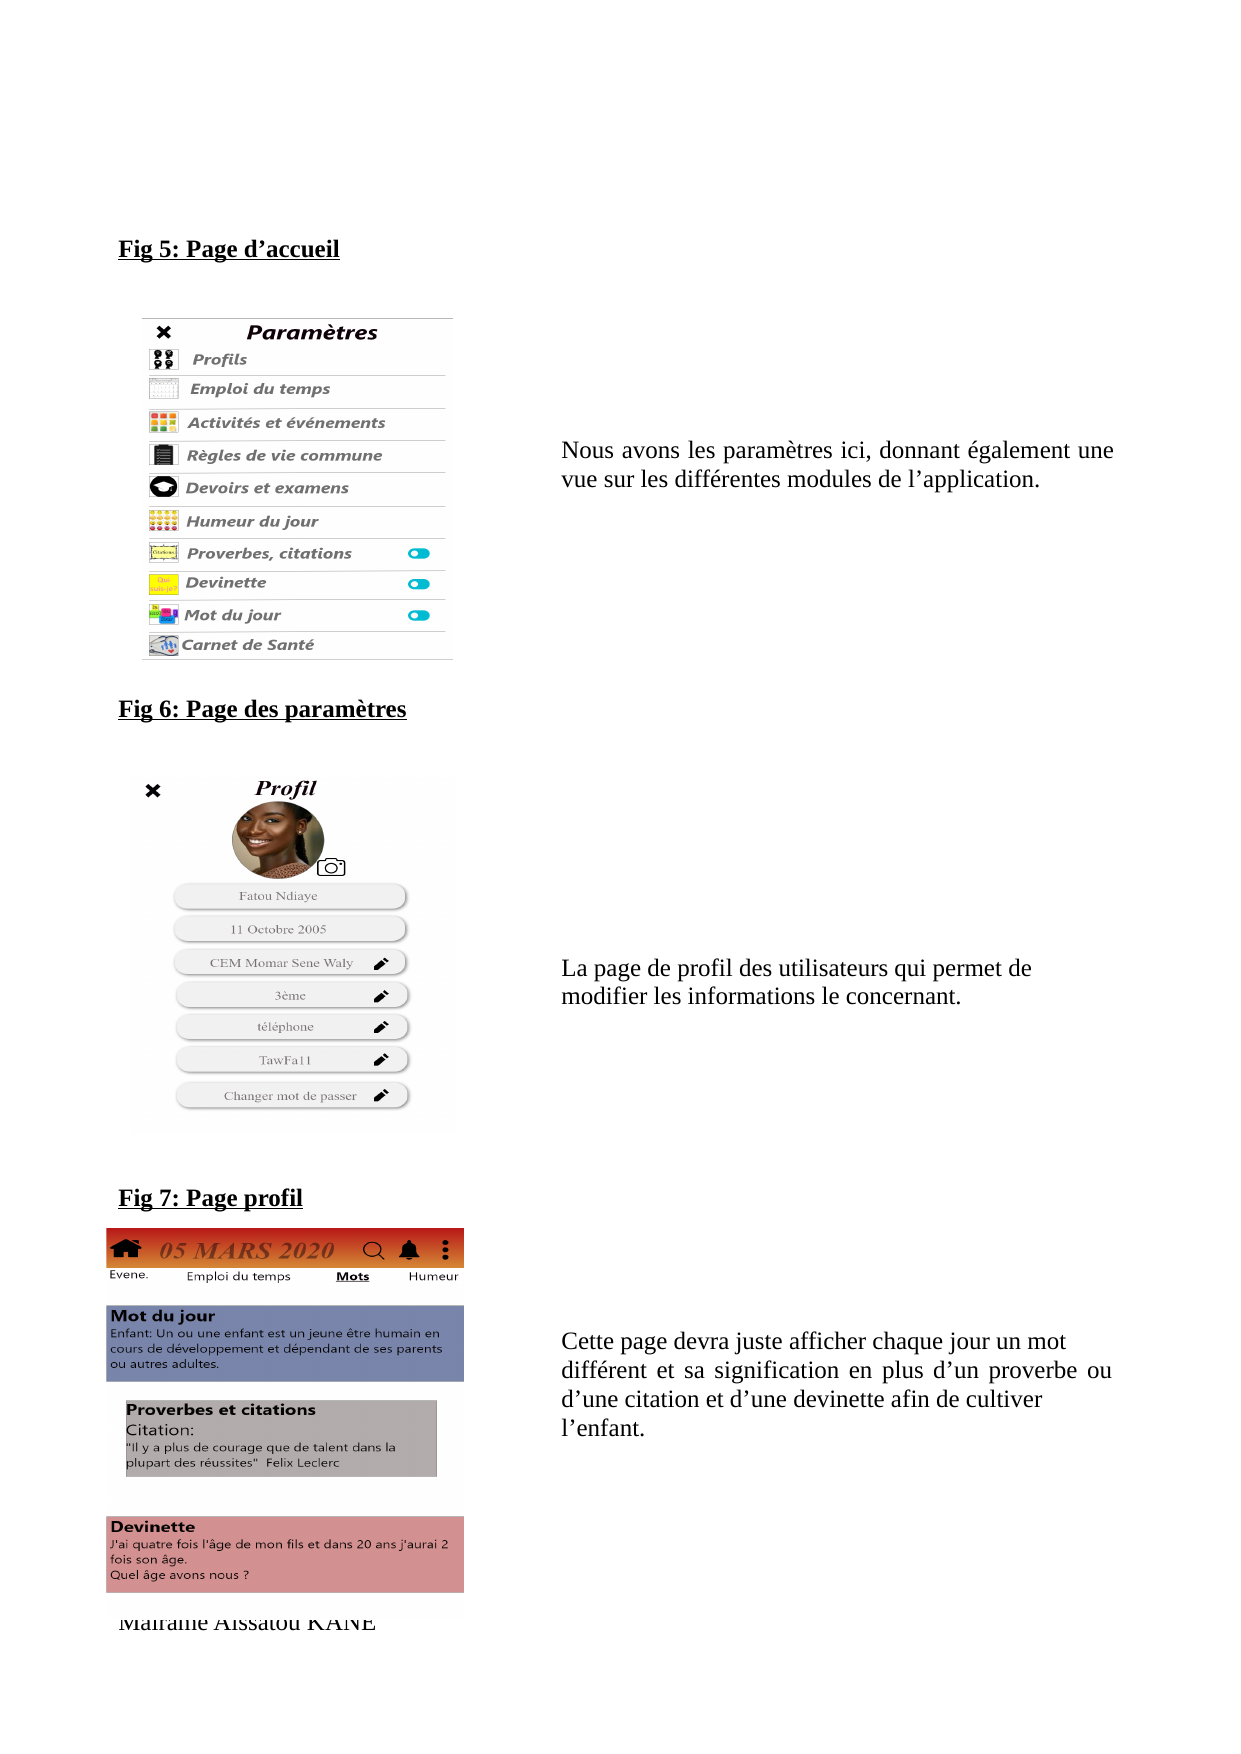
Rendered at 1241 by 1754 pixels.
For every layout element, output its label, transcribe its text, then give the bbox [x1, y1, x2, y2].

picture [106, 1228, 464, 1620]
list La page de profil des utilisateurs qui permet de modifier les informations le concernant. [457, 953, 1122, 1010]
list Cette page devra juste afficher chaque jour un mot différent et sa signification en plus d’un proverbe ou d’une citation et d’une devinette afin de cultiver l’enfant. [464, 1326, 1122, 1441]
picture [129, 776, 457, 1134]
list Fig 6: Page des paramètres [118, 694, 1122, 723]
list Nous avons les paramètres ici, donnant également une vue sur les différentes modules de l’application. [453, 435, 1122, 493]
list Fig 7: Page profil [118, 1183, 1122, 1211]
picture [142, 318, 453, 660]
list Fig 5: Page d’accueil [118, 234, 1122, 263]
